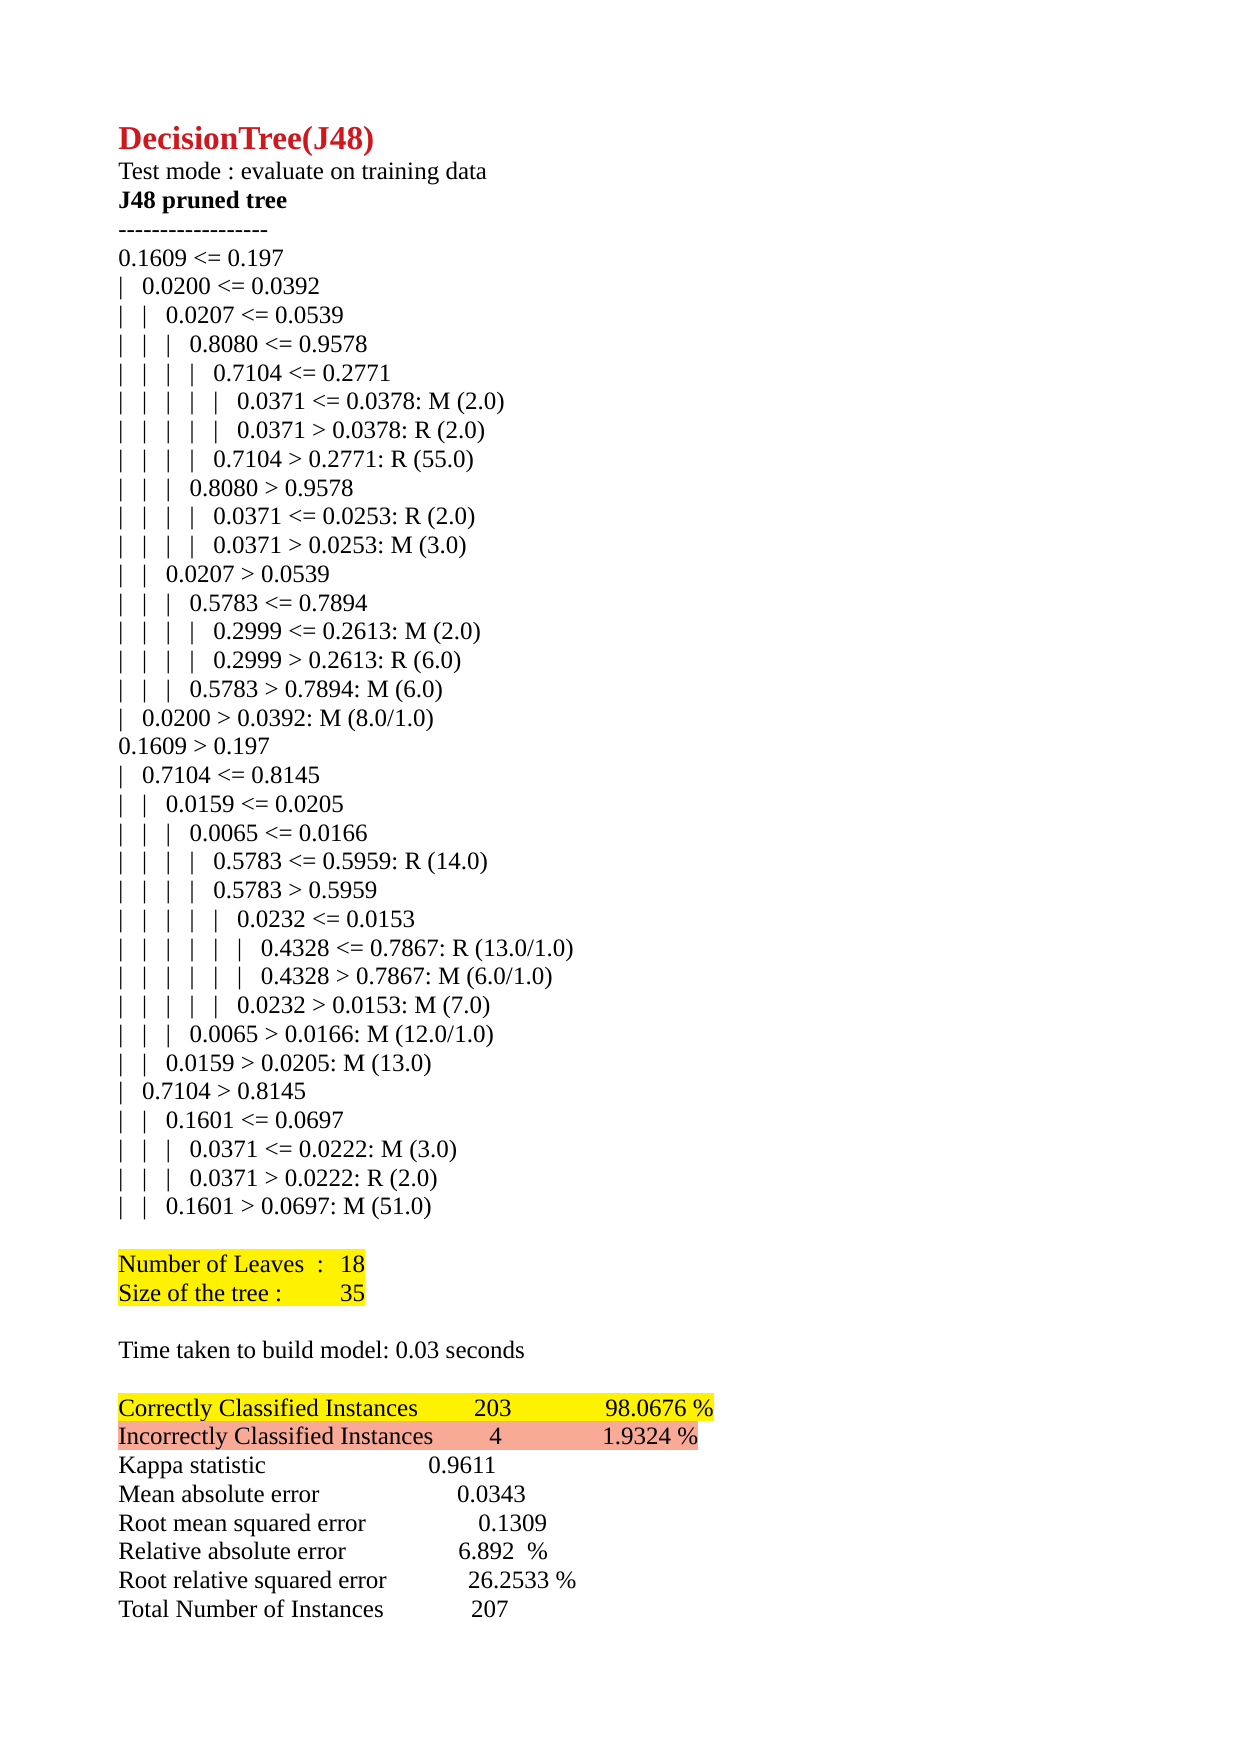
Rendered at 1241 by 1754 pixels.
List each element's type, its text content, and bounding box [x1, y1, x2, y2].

text | | | | 0.0371 > 0.0253: M (3.0) [118, 530, 1122, 559]
text | | | 0.5783 <= 0.7894 [118, 588, 1122, 616]
text | | | | | 0.0371 > 0.0378: R (2.0) [118, 415, 1122, 444]
text | | 0.0207 > 0.0539 [118, 559, 1122, 588]
text | | 0.0159 <= 0.0205 [118, 789, 1122, 818]
text Test mode : evaluate on training data [118, 156, 1122, 185]
text Relative absolute error 6.892 % [118, 1536, 1122, 1565]
text Mean absolute error 0.0343 [118, 1479, 1122, 1508]
text | | | | | | 0.4328 <= 0.7867: R (13.0/1.0) [118, 933, 1122, 961]
text | 0.0200 > 0.0392: M (8.0/1.0) [118, 703, 1122, 731]
text | | | 0.0371 > 0.0222: R (2.0) [118, 1163, 1122, 1191]
text Root mean squared error 0.1309 [118, 1508, 1122, 1536]
text 0.1609 > 0.197 [118, 731, 1122, 760]
text | | | | | 0.0371 <= 0.0378: M (2.0) [118, 386, 1122, 415]
text Root relative squared error 26.2533 % [118, 1565, 1122, 1594]
text | | | | 0.2999 > 0.2613: R (6.0) [118, 645, 1122, 674]
text | | | | | 0.0232 > 0.0153: M (7.0) [118, 990, 1122, 1019]
text | | | 0.5783 > 0.7894: M (6.0) [118, 674, 1122, 703]
text Kappa statistic 0.9611 [118, 1450, 1122, 1479]
text | | | 0.0065 > 0.0166: M (12.0/1.0) [118, 1019, 1122, 1048]
text Incorrectly Classified Instances 4 1.9324 % [118, 1421, 1122, 1450]
text | | 0.0207 <= 0.0539 [118, 300, 1122, 329]
text | | | | 0.7104 > 0.2771: R (55.0) [118, 444, 1122, 473]
text | | | | 0.7104 <= 0.2771 [118, 358, 1122, 386]
text Time taken to build model: 0.03 seconds [118, 1335, 1122, 1364]
text | | 0.1601 <= 0.0697 [118, 1105, 1122, 1134]
text | 0.7104 > 0.8145 [118, 1076, 1122, 1105]
text | | | | 0.2999 <= 0.2613: M (2.0) [118, 616, 1122, 645]
text | 0.7104 <= 0.8145 [118, 760, 1122, 789]
text | | 0.0159 > 0.0205: M (13.0) [118, 1048, 1122, 1076]
text | 0.0200 <= 0.0392 [118, 271, 1122, 300]
text | | | 0.0371 <= 0.0222: M (3.0) [118, 1134, 1122, 1163]
text Correctly Classified Instances 203 98.0676 % [118, 1393, 1122, 1421]
text ------------------ [118, 214, 1122, 243]
text | | | 0.8080 > 0.9578 [118, 473, 1122, 501]
text 0.1609 <= 0.197 [118, 243, 1122, 271]
text Number of Leaves : 18 [118, 1249, 1122, 1278]
text DecisionTree(J48) [118, 118, 1122, 156]
text | | 0.1601 > 0.0697: M (51.0) [118, 1191, 1122, 1220]
text | | | | | 0.0232 <= 0.0153 [118, 904, 1122, 933]
text | | | 0.0065 <= 0.0166 [118, 818, 1122, 846]
text | | | | 0.5783 > 0.5959 [118, 875, 1122, 904]
text | | | | | | 0.4328 > 0.7867: M (6.0/1.0) [118, 961, 1122, 990]
text J48 pruned tree [118, 185, 1122, 214]
text | | | | 0.5783 <= 0.5959: R (14.0) [118, 846, 1122, 875]
text | | | | 0.0371 <= 0.0253: R (2.0) [118, 501, 1122, 530]
text Total Number of Instances 207 [118, 1594, 1122, 1623]
text | | | 0.8080 <= 0.9578 [118, 329, 1122, 358]
text Size of the tree : 35 [118, 1278, 1122, 1306]
